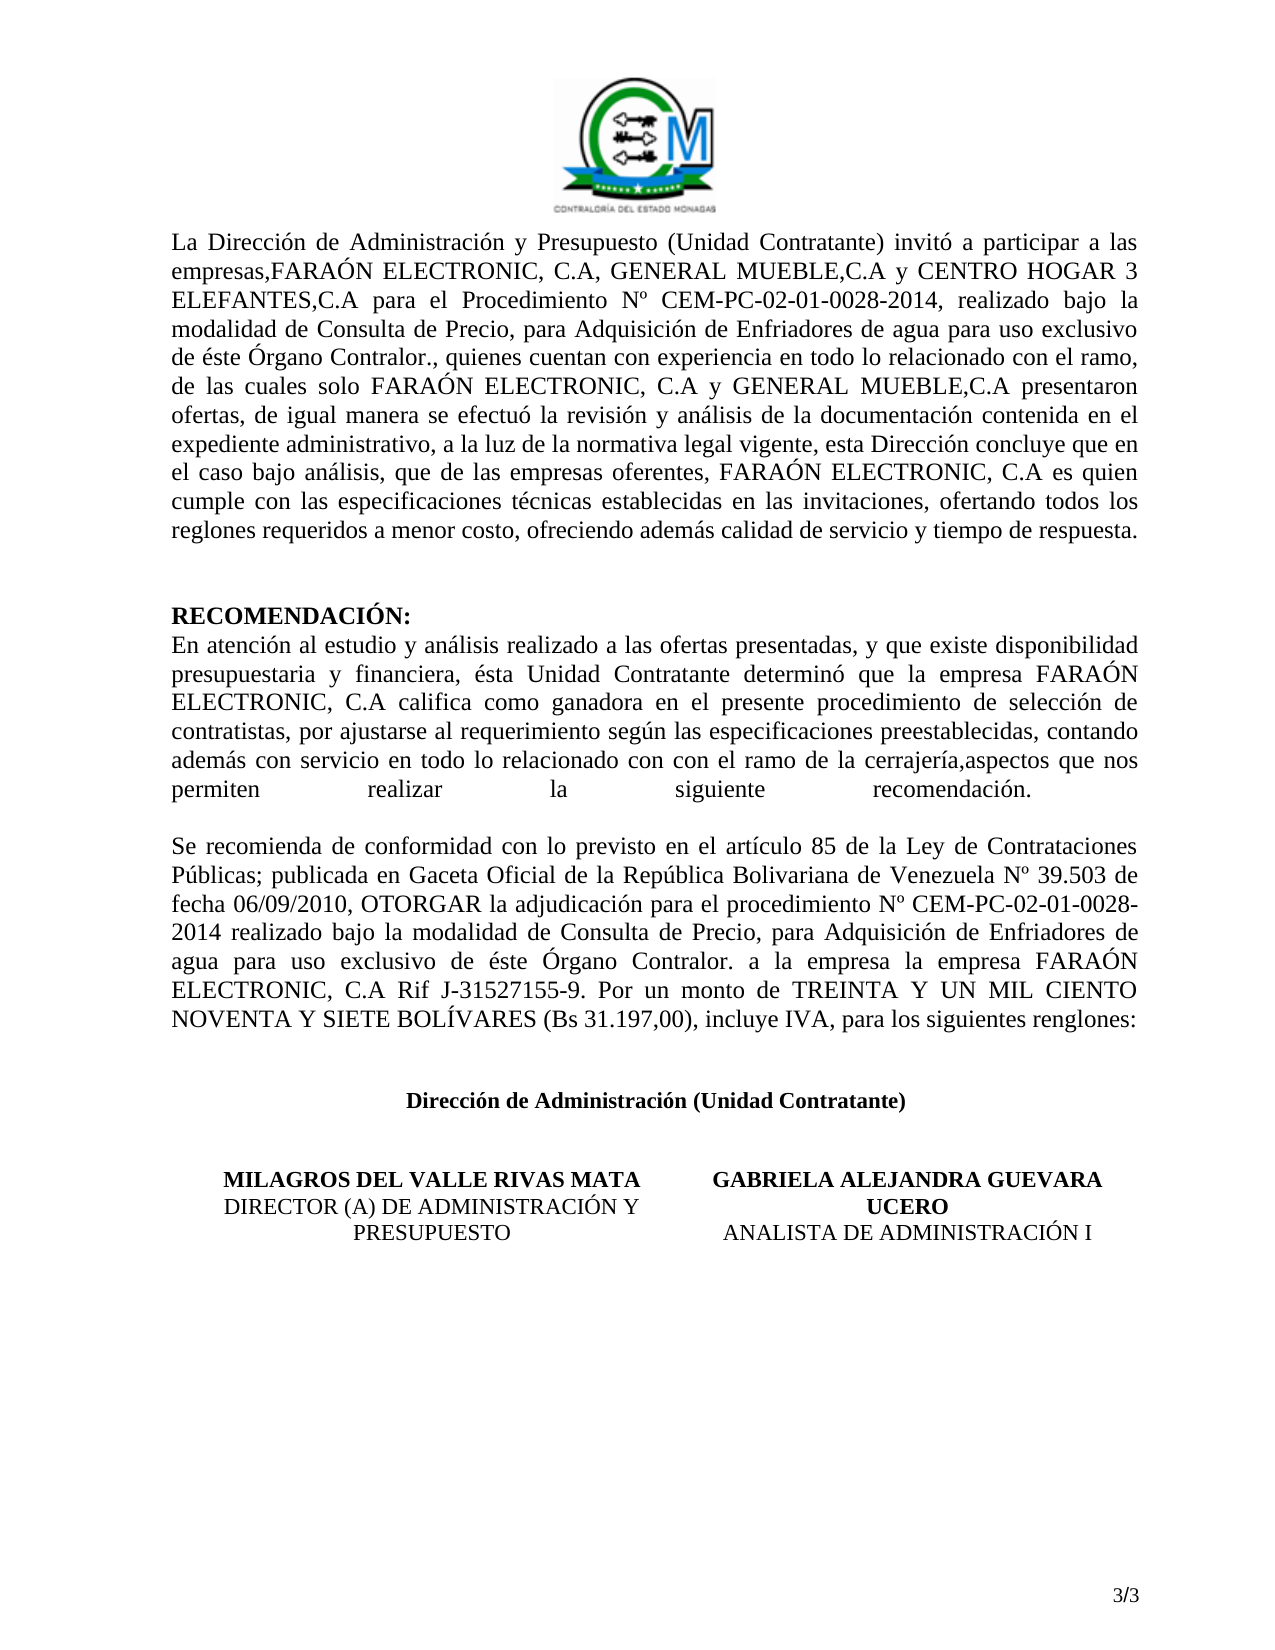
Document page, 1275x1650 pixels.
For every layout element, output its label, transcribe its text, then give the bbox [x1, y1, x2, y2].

table_cell GABRIELA ALEJANDRA GUEVARA UCERO ANALISTA DE ADMINISTRACIÓN I [684, 1114, 1132, 1272]
text RECOMENDACIÓN: [171, 601, 1139, 630]
table_header Dirección de Administración (Unidad Contratante) [180, 1088, 1132, 1114]
text La Dirección de Administración y Presupuesto (Unidad Contratante) invitó a participar a las empresas,FARAÓN ELECTRONIC, C.A, GENERAL MUEBLE,C.A y CENTRO HOGAR 3 ELEFANTES,C.A para el Procedimiento Nº CEM-PC-02-01-0028-2014, realizado bajo la modalidad de Consulta de Precio, para Adquisición de Enfriadores de agua para uso exclusivo de éste Órgano Contralor., quienes cuentan con experiencia en todo lo relacionado con el ramo, de las cuales solo FARAÓN ELECTRONIC, C.A y GENERAL MUEBLE,C.A presentaron ofertas, de igual manera se efectuó la revisión y análisis de la documentación contenida en el expediente administrativo, a la luz de la normativa legal vigente, esta Dirección concluye que en el caso bajo análisis, que de las empresas oferentes, FARAÓN ELECTRONIC, C.A es quien cumple con las especificaciones técnicas establecidas en las invitaciones, ofertando todos los reglones requeridos a menor costo, ofreciendo además calidad de servicio y tiempo de respuesta. [171, 227, 1139, 544]
text En atención al estudio y análisis realizado a las ofertas presentadas, y que existe disponibilidad presupuestaria y financiera, ésta Unidad Contratante determinó que la empresa FARAÓN ELECTRONIC, C.A califica como ganadora en el presente procedimiento de selección de contratistas, por ajustarse al requerimiento según las especificaciones preestablecidas, contando además con servicio en todo lo relacionado con con el ramo de la cerrajería,aspectos que nos permiten realizar la siguiente recomendación. Se recomienda de conformidad con lo previsto en el artículo 85 de la Ley de Contrataciones Públicas; publicada en Gaceta Oficial de la República Bolivariana de Venezuela Nº 39.503 de fecha 06/09/2010, OTORGAR la adjudicación para el procedimiento Nº CEM-PC-02-01-0028-2014 realizado bajo la modalidad de Consulta de Precio, para Adquisición de Enfriadores de agua para uso exclusivo de éste Órgano Contralor. a la empresa la empresa FARAÓN ELECTRONIC, C.A Rif J-31527155-9. Por un monto de TREINTA Y UN MIL CIENTO NOVENTA Y SIETE BOLÍVARES (Bs 31.197,00), incluye IVA, para los siguientes renglones: [171, 630, 1139, 1032]
picture [551, 75, 719, 216]
table_cell MILAGROS DEL VALLE RIVAS MATA DIRECTOR (A) DE ADMINISTRACIÓN Y PRESUPUESTO [180, 1114, 683, 1272]
